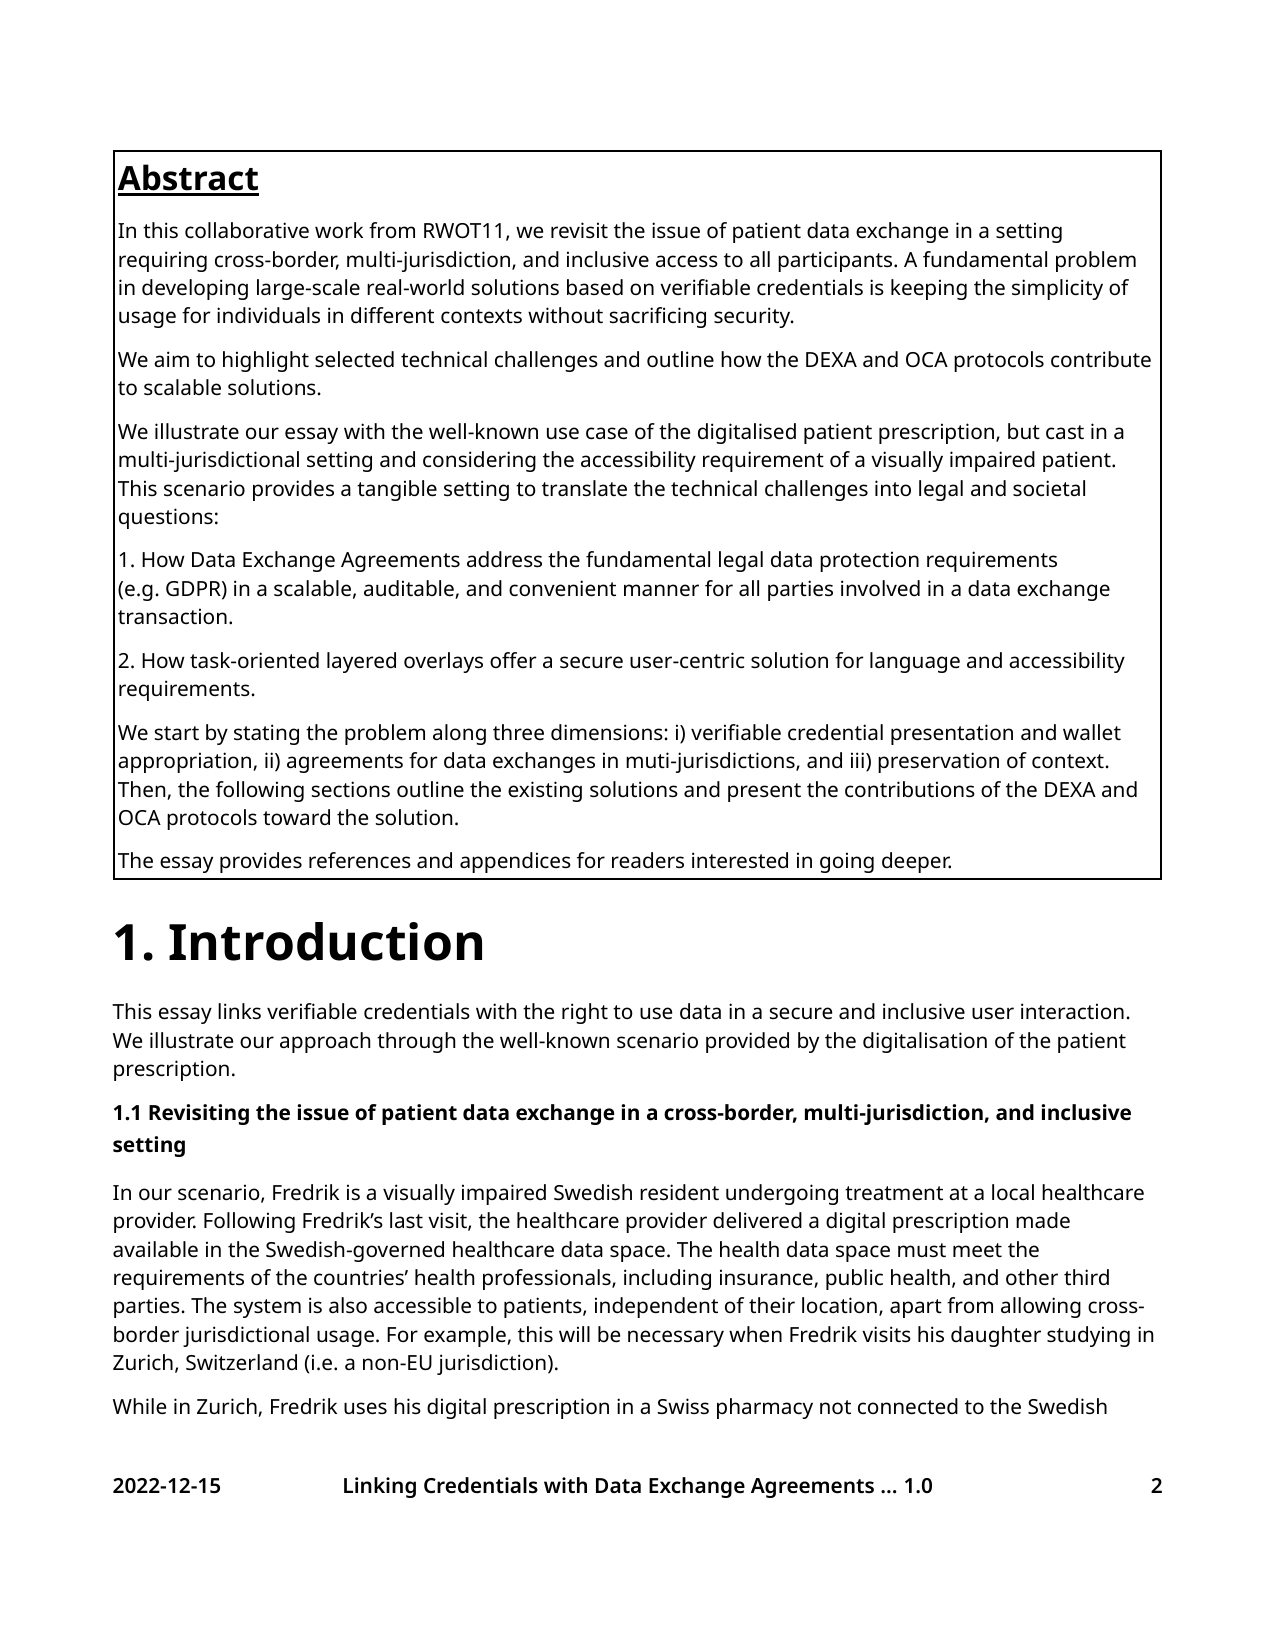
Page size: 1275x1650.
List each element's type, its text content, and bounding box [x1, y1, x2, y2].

subtitle 1.1 Revisiting the issue of patient data exchange in a cross-border, multi-jurisdiction, and inclusive setting [112, 1098, 1162, 1159]
text 2. How task-oriented layered overlays offer a secure user-centric solution for language and accessibility requirements. [115, 641, 1160, 703]
text We illustrate our essay with the well-known use case of the digitalised patient prescription, but cast in a multi-jurisdictional setting and considering the accessibility requirement of a visually impaired patient. This scenario provides a tangible setting to translate the technical challenges into legal and societal questions: [115, 412, 1160, 531]
text We aim to highlight selected technical challenges and outline how the DEXA and OCA protocols contribute to scalable solutions. [115, 340, 1160, 402]
text This essay links verifiable credentials with the right to use data in a secure and inclusive user interaction. We illustrate our approach through the well-known scenario provided by the digitalisation of the patient prescription. [112, 997, 1162, 1083]
text In this collaborative work from RWOT11, we revisit the issue of patient data exchange in a setting requiring cross-border, multi-jurisdiction, and inclusive access to all participants. A fundamental problem in developing large-scale real-world solutions based on verifiable credentials is keeping the simplicity of usage for individuals in different contexts without sacrificing security. [115, 211, 1160, 330]
subtitle 1. Introduction [112, 907, 1162, 975]
text 1. How Data Exchange Agreements address the fundamental legal data protection requirements (e.g. GDPR) in a scalable, auditable, and convenient manner for all parties involved in a data exchange transaction. [115, 541, 1160, 631]
text While in Zurich, Fredrik uses his digital prescription in a Swiss pharmacy not connected to the Swedish [112, 1392, 1162, 1420]
text The essay provides references and appendices for readers interested in going deeper. [115, 841, 1160, 878]
text In our scenario, Fredrik is a visually impaired Swedish resident undergoing treatment at a local healthcare provider. Following Fredrik’s last visit, the healthcare provider delivered a digital prescription made available in the Swedish-governed healthcare data space. The health data space must meet the requirements of the countries’ health professionals, including insurance, public health, and other third parties. The system is also accessible to patients, independent of their location, apart from allowing cross-border jurisdictional usage. For example, this will be necessary when Fredrik visits his daughter studying in Zurich, Switzerland (i.e. a non-EU jurisdiction). [112, 1178, 1162, 1377]
text We start by stating the problem along three dimensions: i) verifiable credential presentation and wallet appropriation, ii) agreements for data exchanges in muti-jurisdictions, and iii) preservation of context. Then, the following sections outline the existing solutions and present the contributions of the DEXA and OCA protocols toward the solution. [115, 713, 1160, 832]
subtitle Abstract [115, 152, 1160, 201]
